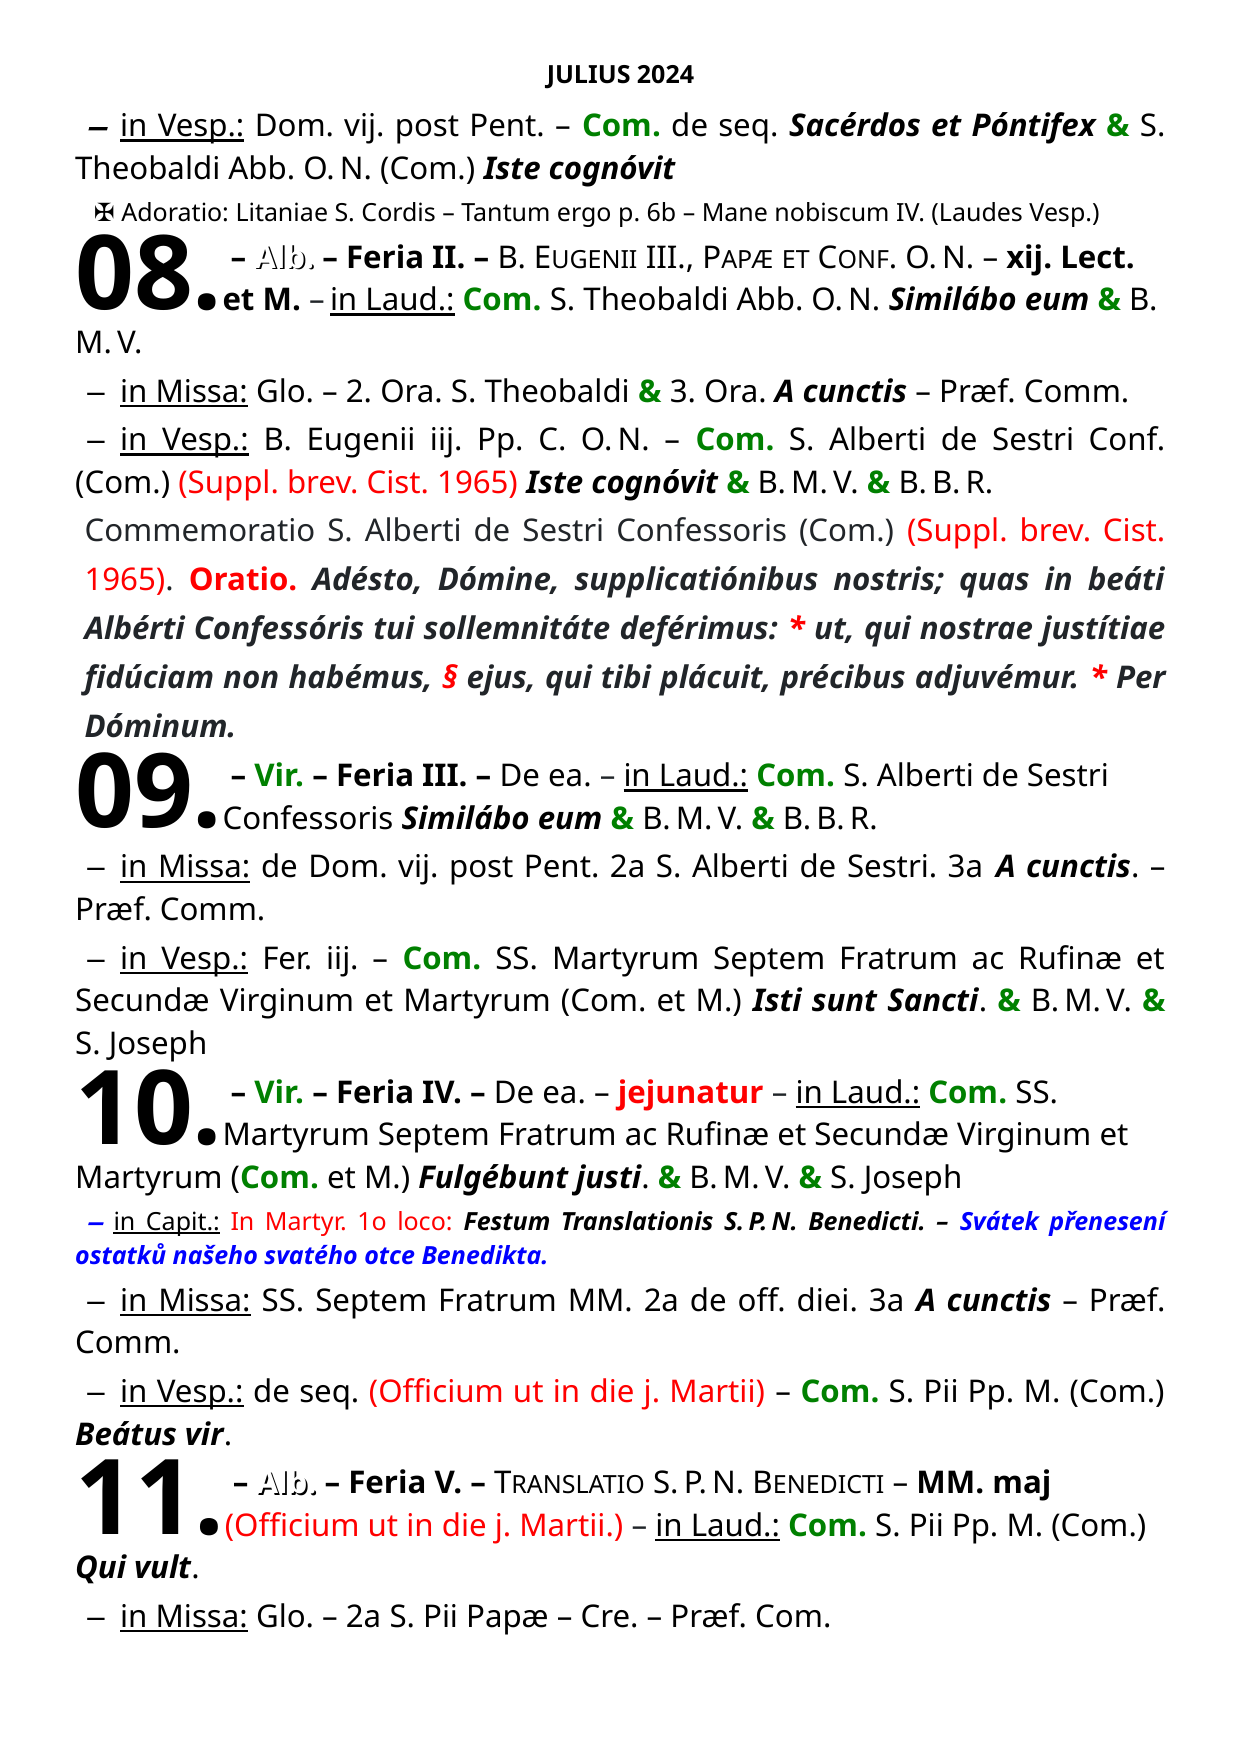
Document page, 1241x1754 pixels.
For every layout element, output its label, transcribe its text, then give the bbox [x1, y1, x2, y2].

list in Vesp.: de seq. (Officium ut in die j. Martii) – Com. S. Pii Pp. M. (Com.) Beátus vir. [75, 1369, 1166, 1454]
text 11. – Alb. – Feria V. – Translatio S. P. N. Benedicti – MM. maj (Officium ut in die j. Martii.) – in Laud.: Com. S. Pii Pp. M. (Com.) Qui vult. [75, 1460, 1166, 1588]
list in Missa: Glo. – 2. Ora. S. Theobaldi & 3. Ora. A cunctis – Præf. Comm. [75, 368, 1166, 411]
list in Missa: Glo. – 2a S. Pii Papæ – Cre. – Præf. Com. [75, 1594, 1166, 1637]
list in Missa: SS. Septem Fratrum MM. 2a de off. diei. 3a A cunctis – Præf. Comm. [75, 1278, 1166, 1363]
list in Missa: de Dom. vij. post Pent. 2a S. Alberti de Sestri. 3a A cunctis. – Præf. Comm. [75, 844, 1166, 930]
text 08. – Alb. – Feria II. – B. Eugenii III., Papæ et Conf. O. N. – xij. Lect. et M. – in Laud.: Com. S. Theobaldi Abb. O. N. Similábo eum & B. M. V. [75, 235, 1166, 362]
list in Vesp.: Dom. vij. post Pent. – Com. de seq. Sacérdos et Póntifex & S. Theobaldi Abb. O. N. (Com.) Iste cognóvit [75, 103, 1166, 188]
list in Vesp.: B. Eugenii iij. Pp. C. O. N. – Com. S. Alberti de Sestri Conf. (Com.) (Suppl. brev. Cist. 1965) Iste cognóvit & B. M. V. & B. B. R. [75, 417, 1166, 502]
text 10. – Vir. – Feria IV. – De ea. – jejunatur – in Laud.: Com. SS. Martyrum Septem Fratrum ac Rufinæ et Secundæ Virginum et Martyrum (Com. et M.) Fulgébunt justi. & B. M. V. & S. Joseph [75, 1069, 1166, 1197]
list in Vesp.: Fer. iij. – Com. SS. Martyrum Septem Fratrum ac Rufinæ et Secundæ Virginum et Martyrum (Com. et M.) Isti sunt Sancti. & B. M. V. & S. Joseph [75, 936, 1166, 1063]
list Commemoratio S. Alberti de Sestri Confessoris (Com.) (Suppl. brev. Cist. 1965). Oratio. Adésto, Dómine, supplicatiónibus nostris; quas in beáti Albérti Confessóris tui sollemnitáte deférimus: * ut, qui nostrae justítiae fidúciam non habémus, § ejus, qui tibi plácuit, précibus adjuvémur. * Per Dóminum. [84, 508, 1166, 747]
text 09. – Vir. – Feria III. – De ea. – in Laud.: Com. S. Alberti de Sestri Confessoris Similábo eum & B. M. V. & B. B. R. [75, 753, 1166, 838]
list in Capit.: In Martyr. 1o loco: Festum Translationis S. P. N. Benedicti. – Svátek přenesení ostatků našeho svatého otce Benedikta. [75, 1203, 1166, 1272]
list ✠ Adoratio: Litaniae S. Cordis – Tantum ergo p. 6b – Mane nobiscum IV. (Laudes Vesp.) [94, 194, 1166, 229]
